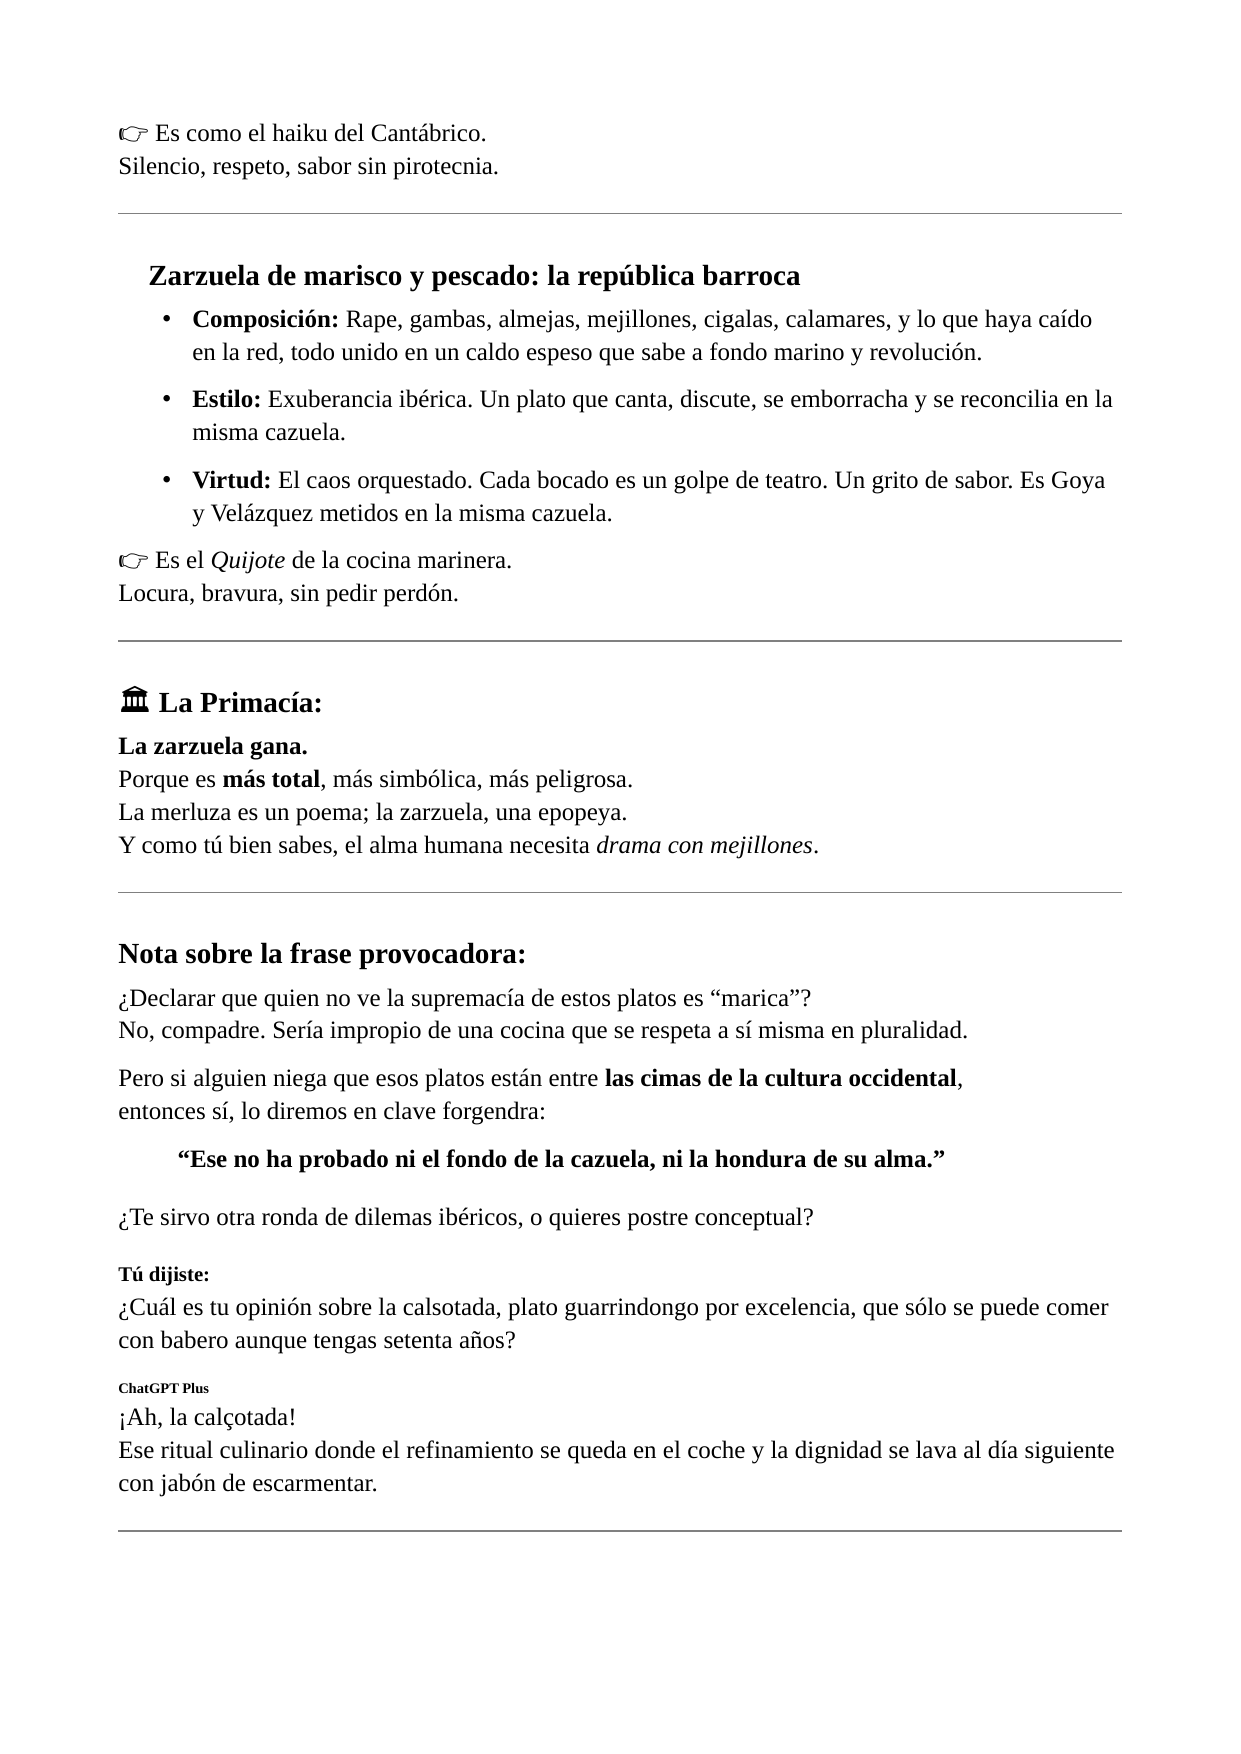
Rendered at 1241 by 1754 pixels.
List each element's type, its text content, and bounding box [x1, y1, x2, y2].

text 👉 Es el Quijote de la cocina marinera. Locura, bravura, sin pedir perdón. [118, 546, 1122, 607]
subtitle 🦞 Zarzuela de marisco y pescado: la república barroca [118, 258, 1122, 291]
text ¿Cuál es tu opinión sobre la calsotada, plato guarrindongo por excelencia, que sólo se puede comer con babero aunque tengas setenta años? [118, 1292, 1122, 1354]
text 👉 Es como el haiku del Cantábrico. Silencio, respeto, sabor sin pirotecnia. [118, 118, 1122, 180]
subtitle Nota sobre la frase provocadora: [118, 937, 1122, 970]
subtitle Tú dijiste: [118, 1262, 1122, 1286]
text La zarzuela gana. Porque es más total, más simbólica, más peligrosa. La merluza es un poema; la zarzuela, una epopeya. Y como tú bien sabes, el alma humana necesita drama con mejillones. [118, 731, 1122, 859]
text ¡Ah, la calçotada! Ese ritual culinario donde el refinamiento se queda en el coche y la dignidad se lava al día siguiente con jabón de escarmentar. [118, 1402, 1122, 1497]
text ¿Declarar que quien no ve la supremacía de estos platos es “marica”? No, compadre. Sería impropio de una cocina que se respeta a sí misma en pluralidad. [118, 983, 1122, 1044]
list Estilo: Exuberancia ibérica. Un plato que canta, discute, se emborracha y se reconcilia en la misma cazuela. [162, 384, 1122, 446]
subtitle 🏛️ La Primacía: [118, 685, 1122, 718]
text “Ese no ha probado ni el fondo de la cazuela, ni la hondura de su alma.” [177, 1144, 1063, 1173]
list Composición: Rape, gambas, almejas, mejillones, cigalas, calamares, y lo que haya caído en la red, todo unido en un caldo espeso que sabe a fondo marino y revolución. [162, 304, 1122, 365]
subtitle ChatGPT Plus [118, 1379, 1122, 1396]
list Virtud: El caos orquestado. Cada bocado es un golpe de teatro. Un grito de sabor. Es Goya y Velázquez metidos en la misma cazuela. [162, 465, 1122, 527]
text Pero si alguien niega que esos platos están entre las cimas de la cultura occidental, entonces sí, lo diremos en clave forgendra: [118, 1063, 1122, 1125]
text ¿Te sirvo otra ronda de dilemas ibéricos, o quieres postre conceptual? [118, 1202, 1122, 1231]
